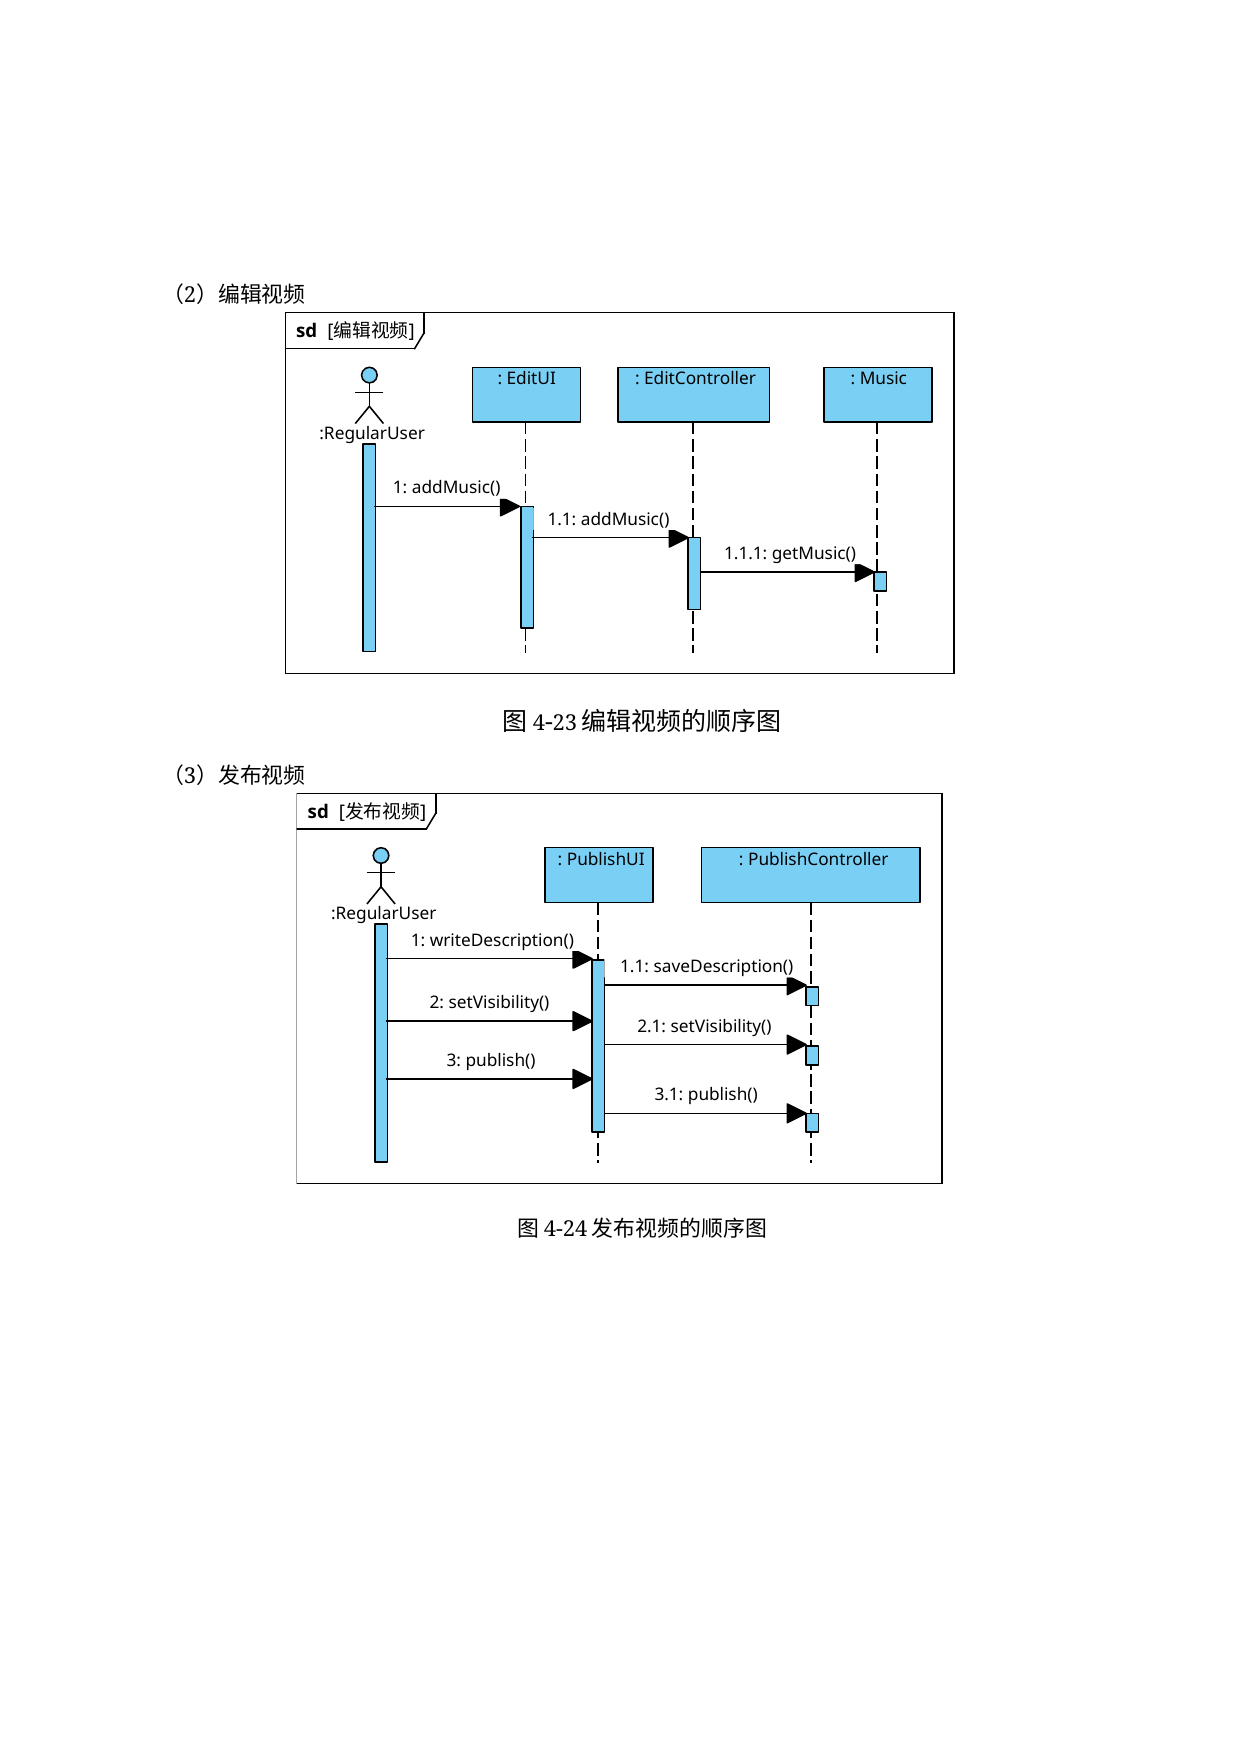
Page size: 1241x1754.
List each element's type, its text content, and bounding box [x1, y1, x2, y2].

text 图4-24发布视频的顺序图 [118, 809, 1122, 1242]
text （2）编辑视频 [118, 277, 1122, 308]
text （3）发布视频 [118, 758, 1122, 790]
text 图4-23编辑视频的顺序图 [118, 328, 1122, 738]
